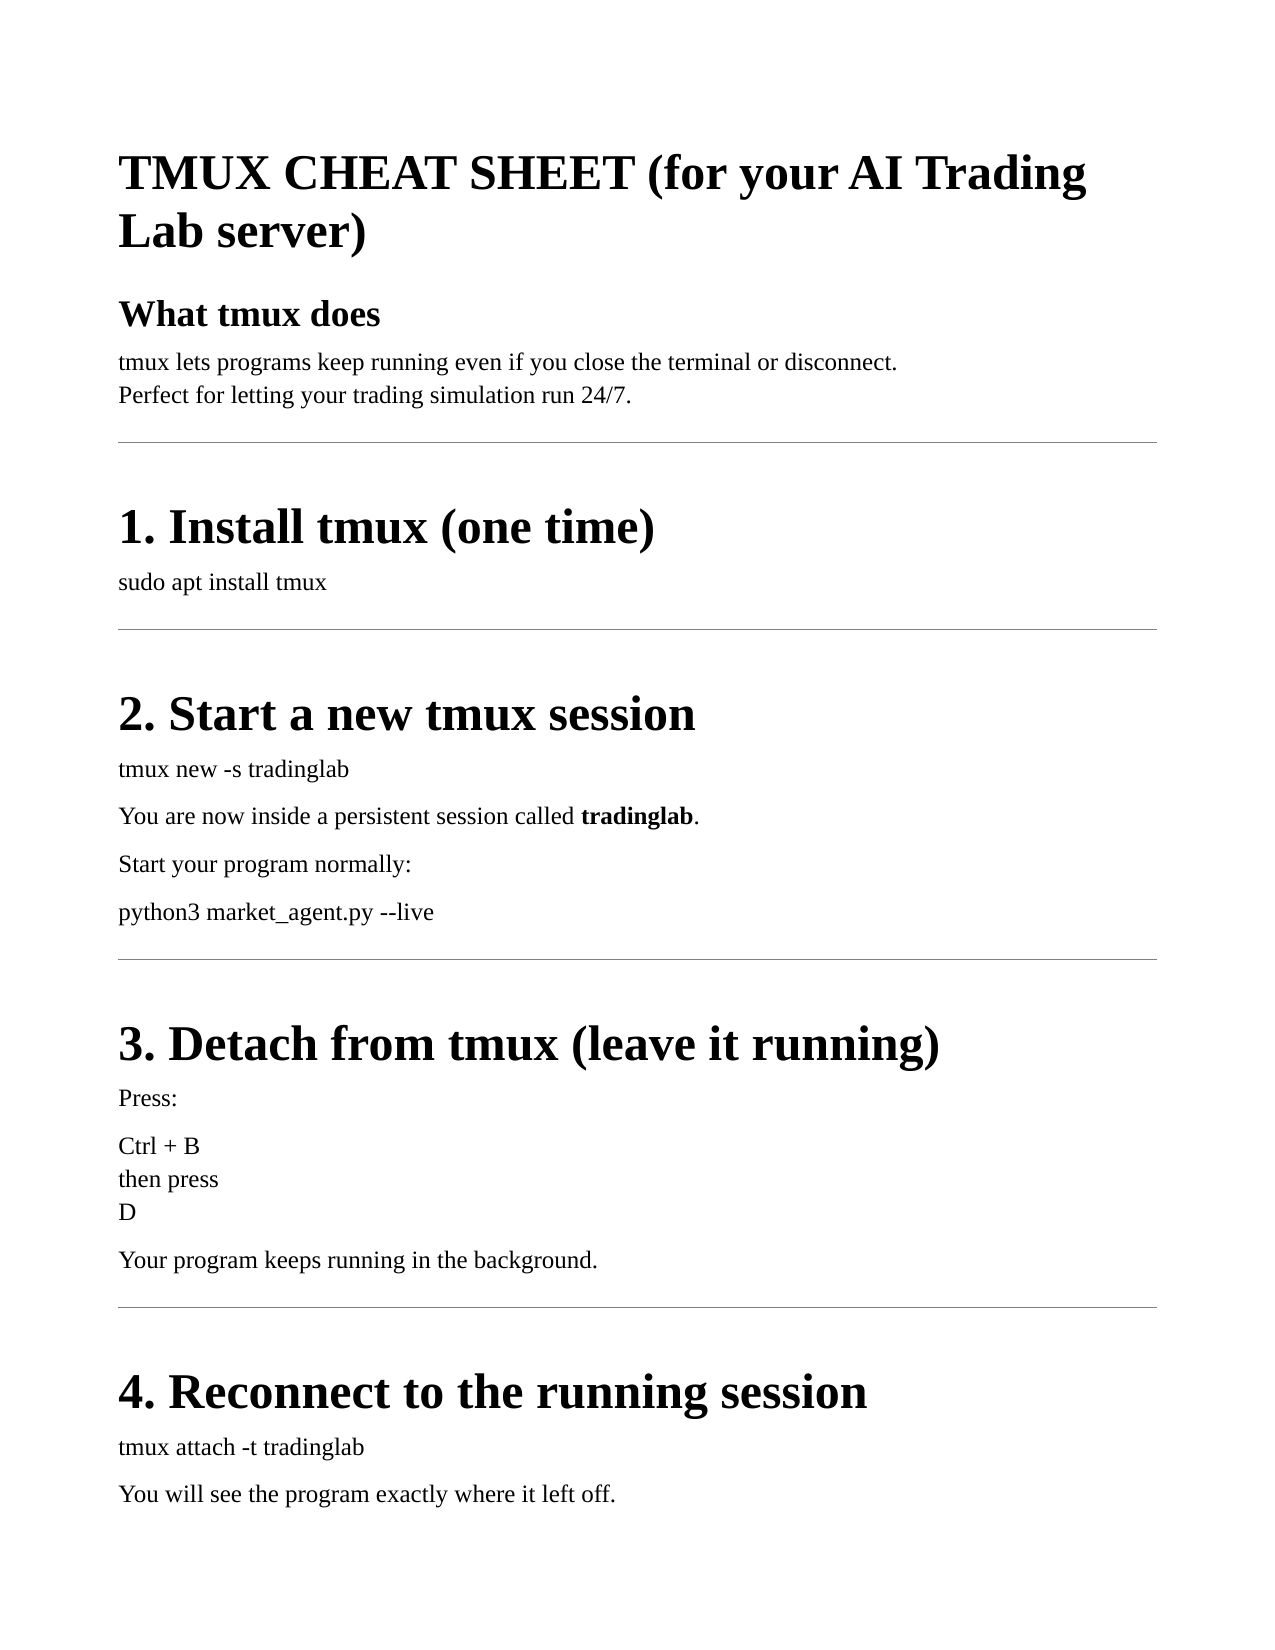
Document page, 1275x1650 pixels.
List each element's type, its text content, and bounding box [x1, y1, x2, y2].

text tmux lets programs keep running even if you close the terminal or disconnect. Perfect for letting your trading simulation run 24/7. [118, 347, 1157, 409]
text python3 market_agent.py --live [118, 897, 1157, 925]
text tmux new -s tradinglab [118, 754, 1157, 783]
subtitle What tmux does [118, 291, 1157, 334]
text Your program keeps running in the background. [118, 1245, 1157, 1273]
text Start your program normally: [118, 849, 1157, 878]
text Ctrl + B then press D [118, 1131, 1157, 1226]
subtitle 1. Install tmux (one time) [118, 497, 1157, 554]
text You are now inside a persistent session called tradinglab. [118, 801, 1157, 830]
subtitle 4. Reconnect to the running session [118, 1362, 1157, 1419]
subtitle 2. Start a new tmux session [118, 684, 1157, 741]
text Press: [118, 1083, 1157, 1112]
text You will see the program exactly where it left off. [118, 1479, 1157, 1508]
subtitle 3. Detach from tmux (leave it running) [118, 1013, 1157, 1071]
text tmux attach -t tradinglab [118, 1432, 1157, 1460]
text sudo apt install tmux [118, 567, 1157, 596]
subtitle TMUX CHEAT SHEET (for your AI Trading Lab server) [118, 143, 1157, 258]
